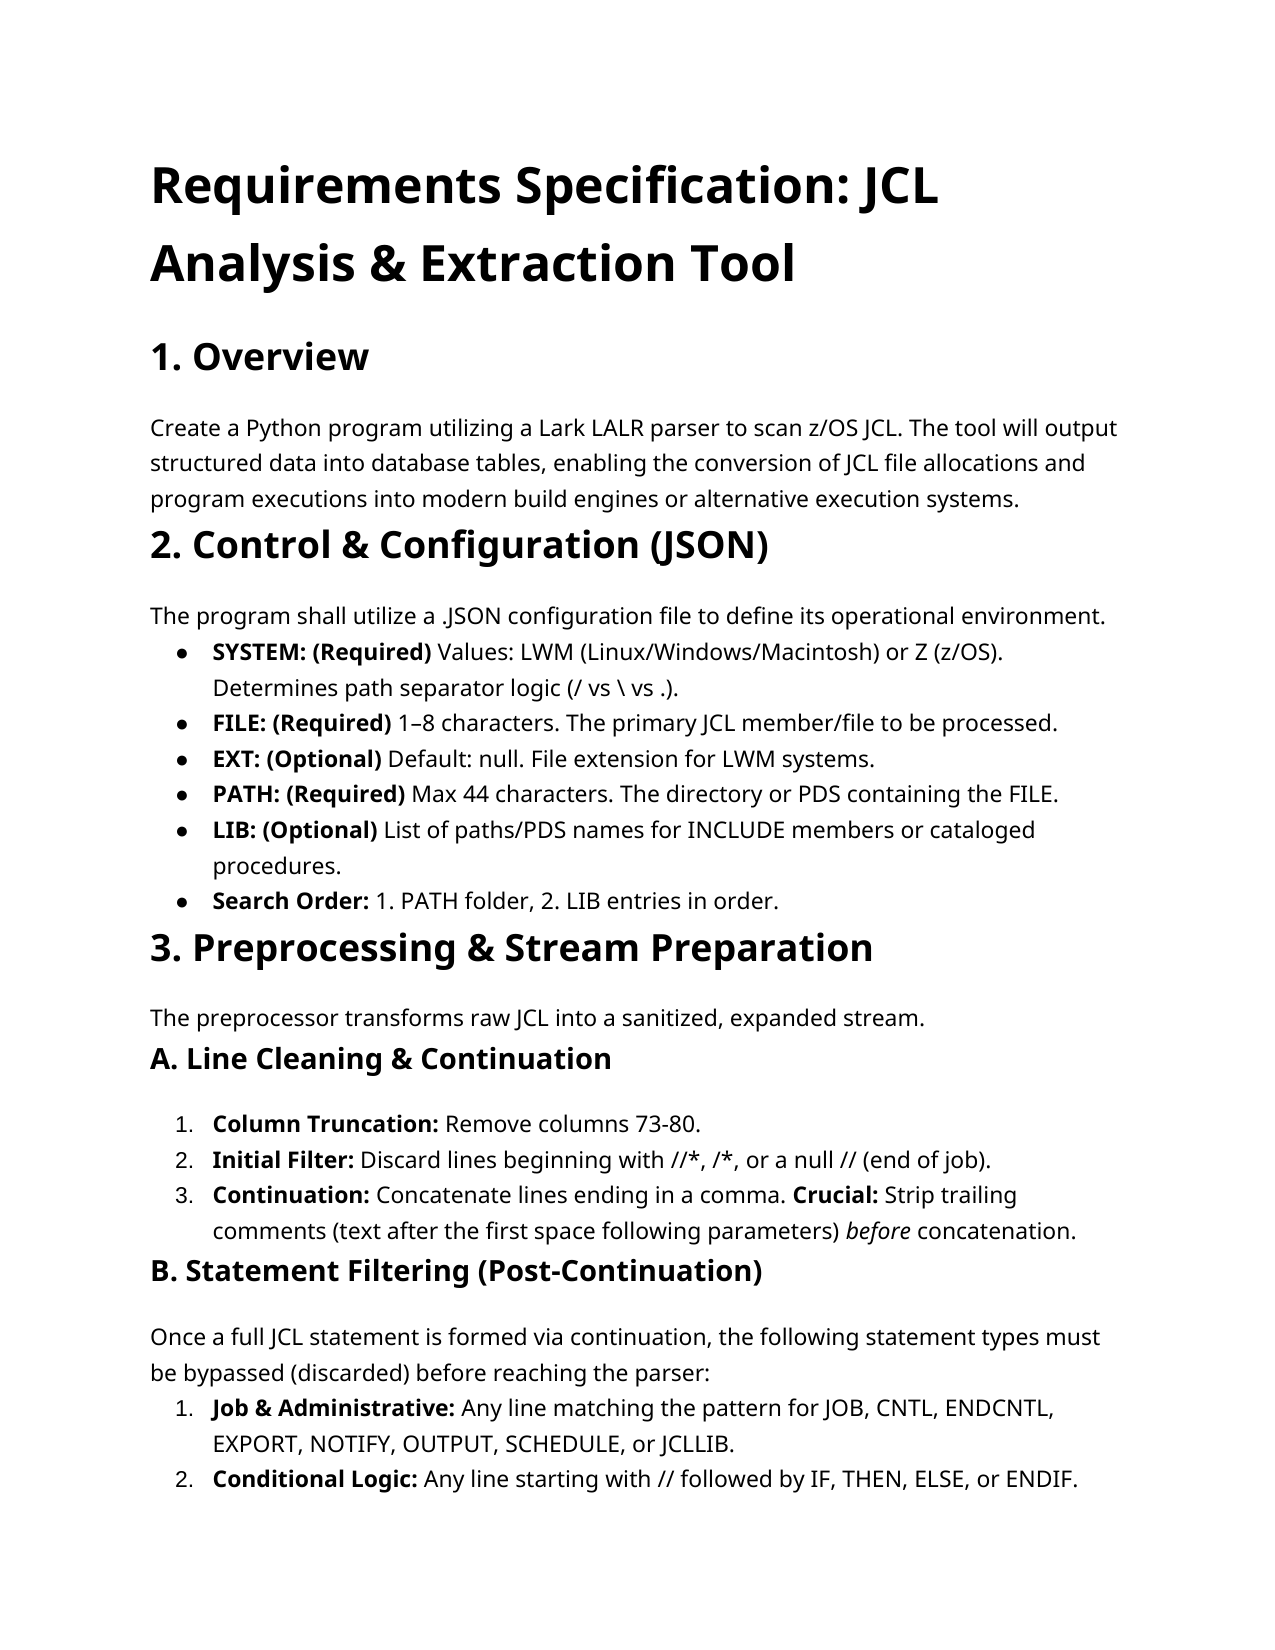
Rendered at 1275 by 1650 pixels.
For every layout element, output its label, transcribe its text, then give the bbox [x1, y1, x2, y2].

subtitle A. Line Cleaning & Continuation [150, 1038, 1125, 1078]
text Once a full JCL statement is formed via continuation, the following statement types must be bypassed (discarded) before reaching the parser: [150, 1321, 1125, 1388]
list SYSTEM: (Required) Values: LWM (Linux/Windows/Macintosh) or Z (z/OS). Determines path separator logic (/ vs \ vs .). [175, 636, 1125, 703]
text Create a Python program utilizing a Lark LALR parser to scan z/OS JCL. The tool will output structured data into database tables, enabling the conversion of JCL file allocations and program executions into modern build engines or alternative execution systems. [150, 412, 1125, 514]
list Initial Filter: Discard lines beginning with //*, /*, or a null // (end of job). [175, 1144, 1125, 1175]
text The program shall utilize a .JSON configuration file to define its operational environment. [150, 600, 1125, 631]
subtitle 2. Control & Configuration (JSON) [150, 519, 1125, 570]
list PATH: (Required) Max 44 characters. The directory or PDS containing the FILE. [175, 778, 1125, 809]
text The preprocessor transforms raw JCL into a sanitized, expanded stream. [150, 1002, 1125, 1034]
subtitle 3. Preprocessing & Stream Preparation [150, 921, 1125, 972]
list FILE: (Required) 1–8 characters. The primary JCL member/file to be processed. [175, 707, 1125, 738]
subtitle 1. Overview [150, 330, 1125, 381]
subtitle B. Statement Filtering (Post-Continuation) [150, 1251, 1125, 1290]
list Column Truncation: Remove columns 73-80. [175, 1108, 1125, 1139]
list Job & Administrative: Any line matching the pattern for JOB, CNTL, ENDCNTL, EXPORT, NOTIFY, OUTPUT, SCHEDULE, or JCLLIB. [175, 1392, 1125, 1459]
subtitle Requirements Specification: JCL Analysis & Extraction Tool [150, 150, 1125, 296]
list EXT: (Optional) Default: null. File extension for LWM systems. [175, 743, 1125, 774]
list Search Order: 1. PATH folder, 2. LIB entries in order. [175, 885, 1125, 916]
list Conditional Logic: Any line starting with // followed by IF, THEN, ELSE, or ENDIF. [175, 1463, 1125, 1495]
list Continuation: Concatenate lines ending in a comma. Crucial: Strip trailing comments (text after the first space following parameters) before concatenation. [175, 1179, 1125, 1246]
list LIB: (Optional) List of paths/PDS names for INCLUDE members or cataloged procedures. [175, 814, 1125, 881]
